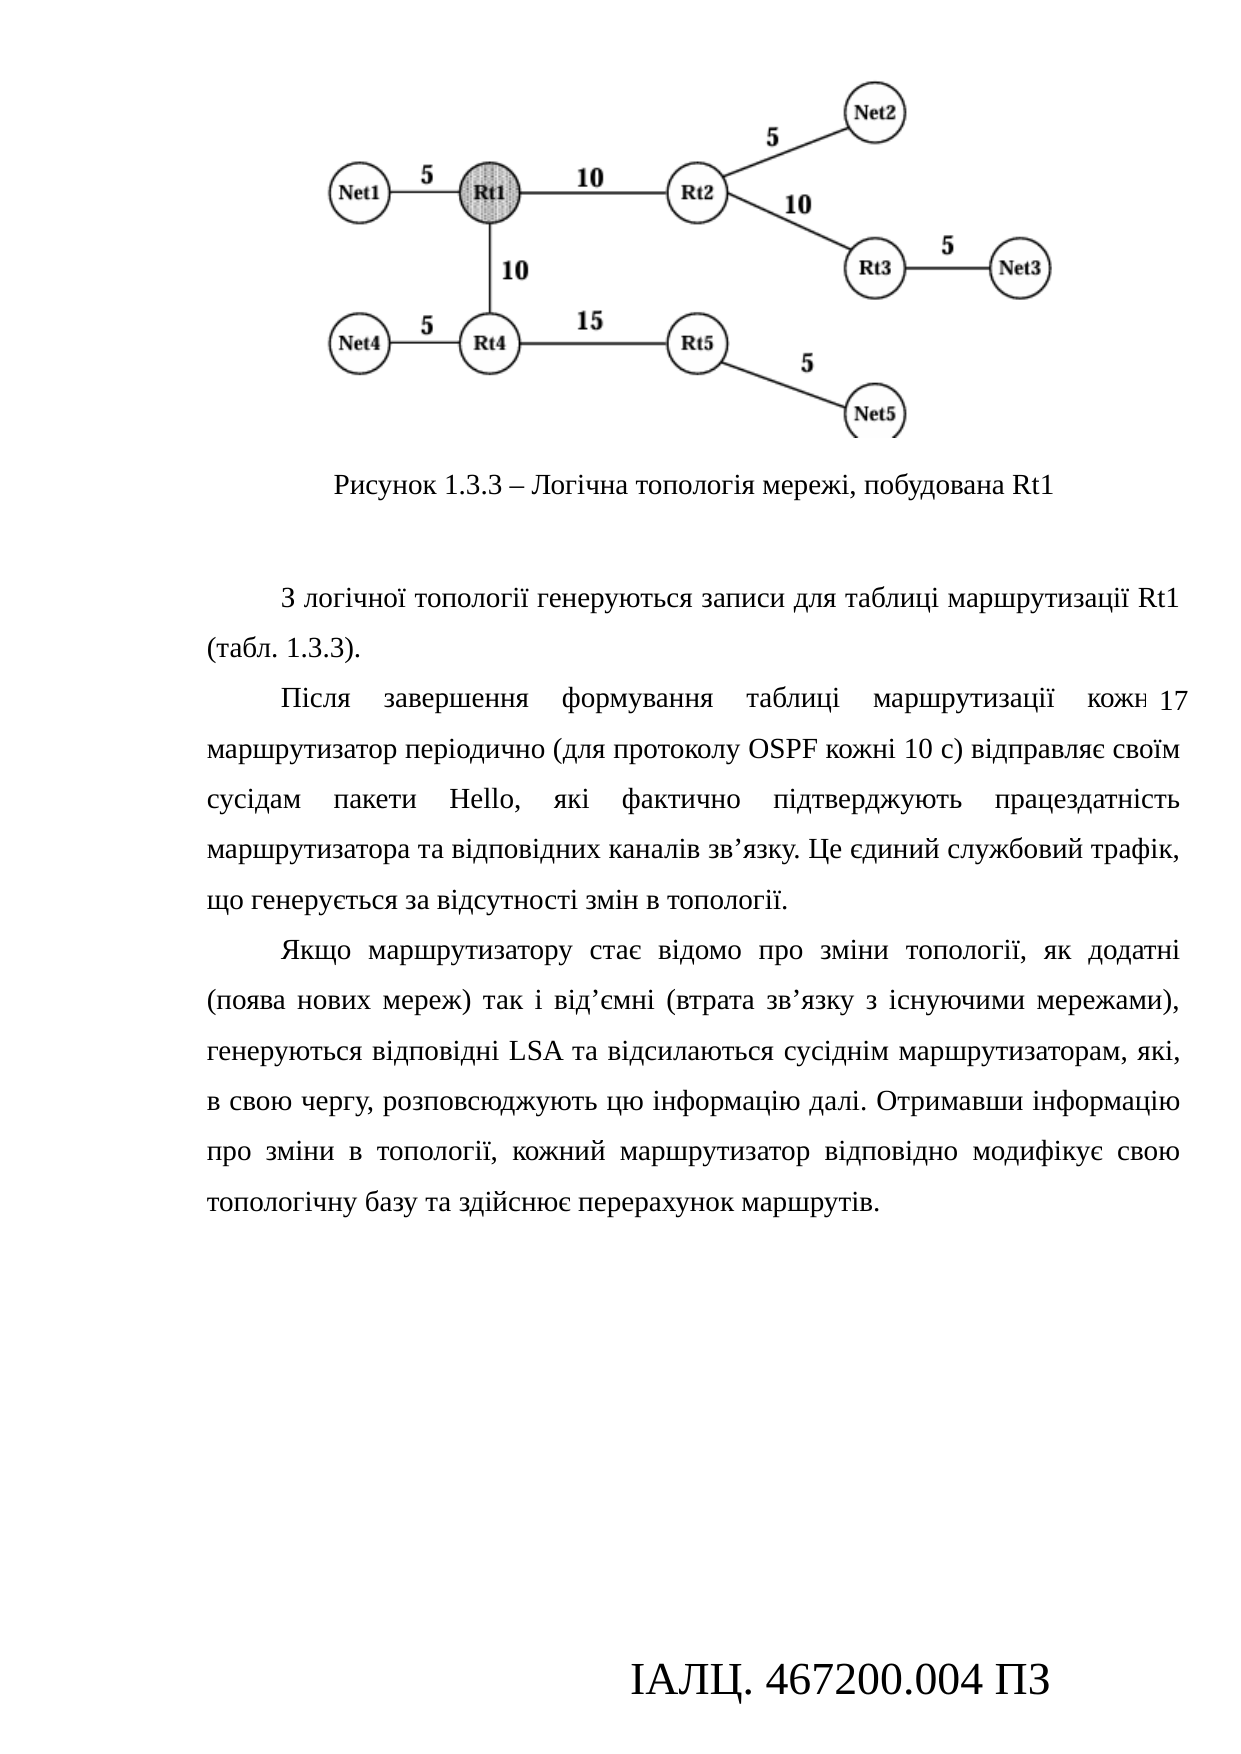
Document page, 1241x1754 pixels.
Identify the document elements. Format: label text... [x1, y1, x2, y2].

text Рисунок 1.3.3 – Логічна топологія мережі, побудована Rt1 [207, 467, 1181, 500]
text 17 [1146, 683, 1201, 716]
text Після завершення формування таблиці маршрутизації кожний маршрутизатор періодично (для протоколу OSPF кожні 10 с) відправляє своїм сусідам пакети Hello, які фактично підтверджують працездатність маршрутизатора та відповідних каналів зв’язку. Це єдиний службовий трафік, що генерується за відсутності змін в топології. [207, 681, 1181, 915]
text З логічної топології генеруються записи для таблиці маршрутизації Rt1 (табл. 1.3.3). [207, 580, 1181, 664]
text Якщо маршрутизатору стає відомо про зміни топології, як додатні (поява нових мереж) так і від’ємні (втрата зв’язку з існуючими мережами), генеруються відповідні LSA та відсилаються сусіднім маршрутизаторам, які, в свою чергу, розповсюджують цю інформацію далі. Отримавши інформацію про зміни в топології, кожний маршрутизатор відповідно модифікує свою топологічну базу та здійснює перерахунок маршрутів. [207, 932, 1181, 1217]
